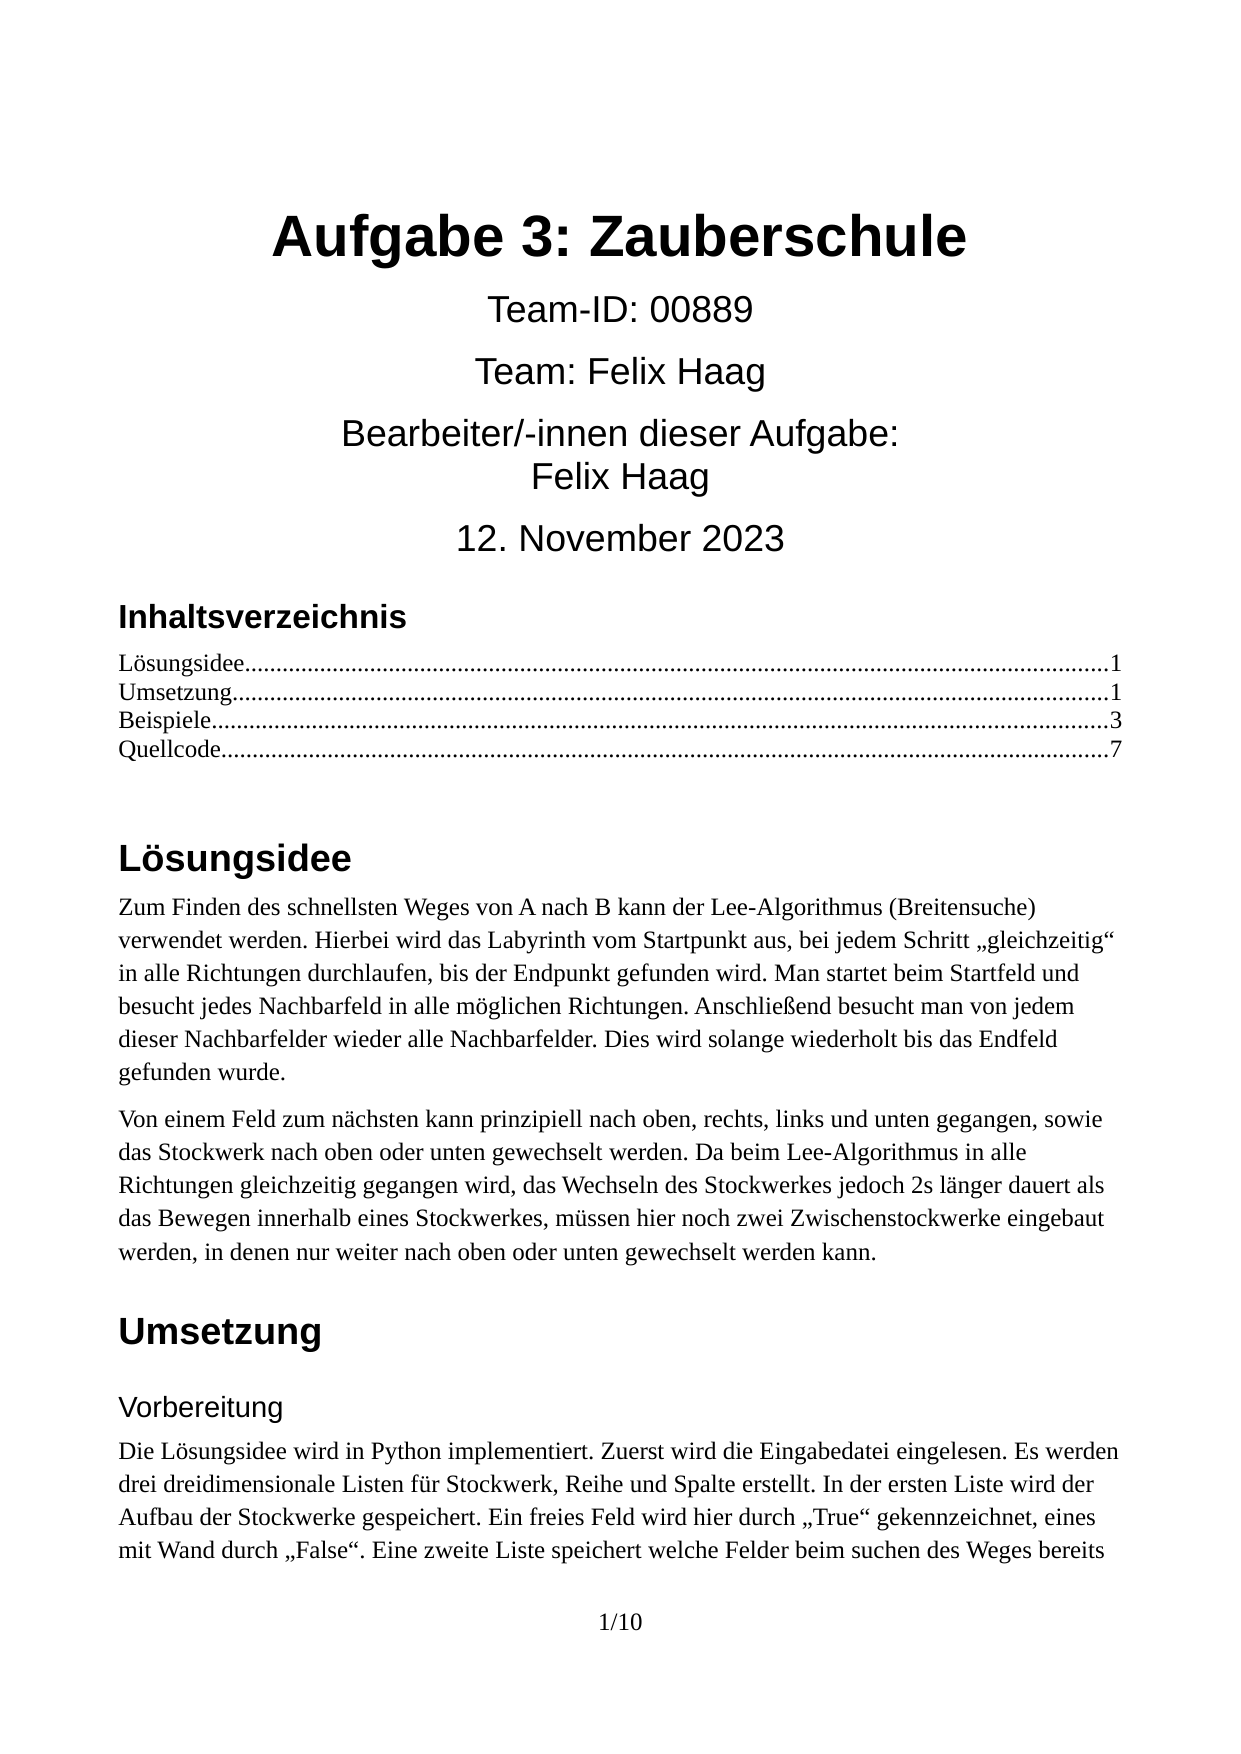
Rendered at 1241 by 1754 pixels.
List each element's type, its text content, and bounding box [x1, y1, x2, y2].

subtitle 12. November 2023 [118, 516, 1122, 559]
subtitle Lösungsidee [118, 836, 1122, 879]
subtitle Vorbereitung [118, 1390, 1122, 1424]
text Lösungsidee 1 [118, 648, 1122, 677]
subtitle Inhaltsverzeichnis [118, 597, 1122, 636]
title Aufgabe 3: Zauberschule [118, 202, 1122, 269]
text Quellcode 7 [118, 734, 1122, 763]
subtitle Team-ID: 00889 [118, 288, 1122, 331]
text Die Lösungsidee wird in Python implementiert. Zuerst wird die Eingabedatei eingelesen. Es werden drei dreidimensionale Listen für Stockwerk, Reihe und Spalte erstellt. In der ersten Liste wird der Aufbau der Stockwerke gespeichert. Ein freies Feld wird hier durch „True“ gekennzeichnet, eines mit Wand durch „False“. Eine zweite Liste speichert welche Felder beim suchen des Weges bereits [118, 1436, 1122, 1564]
text Zum Finden des schnellsten Weges von A nach B kann der Lee-Algorithmus (Breitensuche) verwendet werden. Hierbei wird das Labyrinth vom Startpunkt aus, bei jedem Schritt „gleichzeitig“ in alle Richtungen durchlaufen, bis der Endpunkt gefunden wird. Man startet beim Startfeld und besucht jedes Nachbarfeld in alle möglichen Richtungen. Anschließend besucht man von jedem dieser Nachbarfelder wieder alle Nachbarfelder. Dies wird solange wiederholt bis das Endfeld gefunden wurde. [118, 892, 1122, 1086]
subtitle Umsetzung [118, 1309, 1122, 1353]
text Von einem Feld zum nächsten kann prinzipiell nach oben, rechts, links und unten gegangen, sowie das Stockwerk nach oben oder unten gewechselt werden. Da beim Lee-Algorithmus in alle Richtungen gleichzeitig gegangen wird, das Wechseln des Stockwerkes jedoch 2s länger dauert als das Bewegen innerhalb eines Stockwerkes, müssen hier noch zwei Zwischenstockwerke eingebaut werden, in denen nur weiter nach oben oder unten gewechselt werden kann. [118, 1104, 1122, 1265]
subtitle Team: Felix Haag [118, 349, 1122, 393]
text Umsetzung 1 [118, 677, 1122, 706]
subtitle Bearbeiter/-innen dieser Aufgabe: Felix Haag [118, 411, 1122, 498]
text Beispiele 3 [118, 706, 1122, 734]
